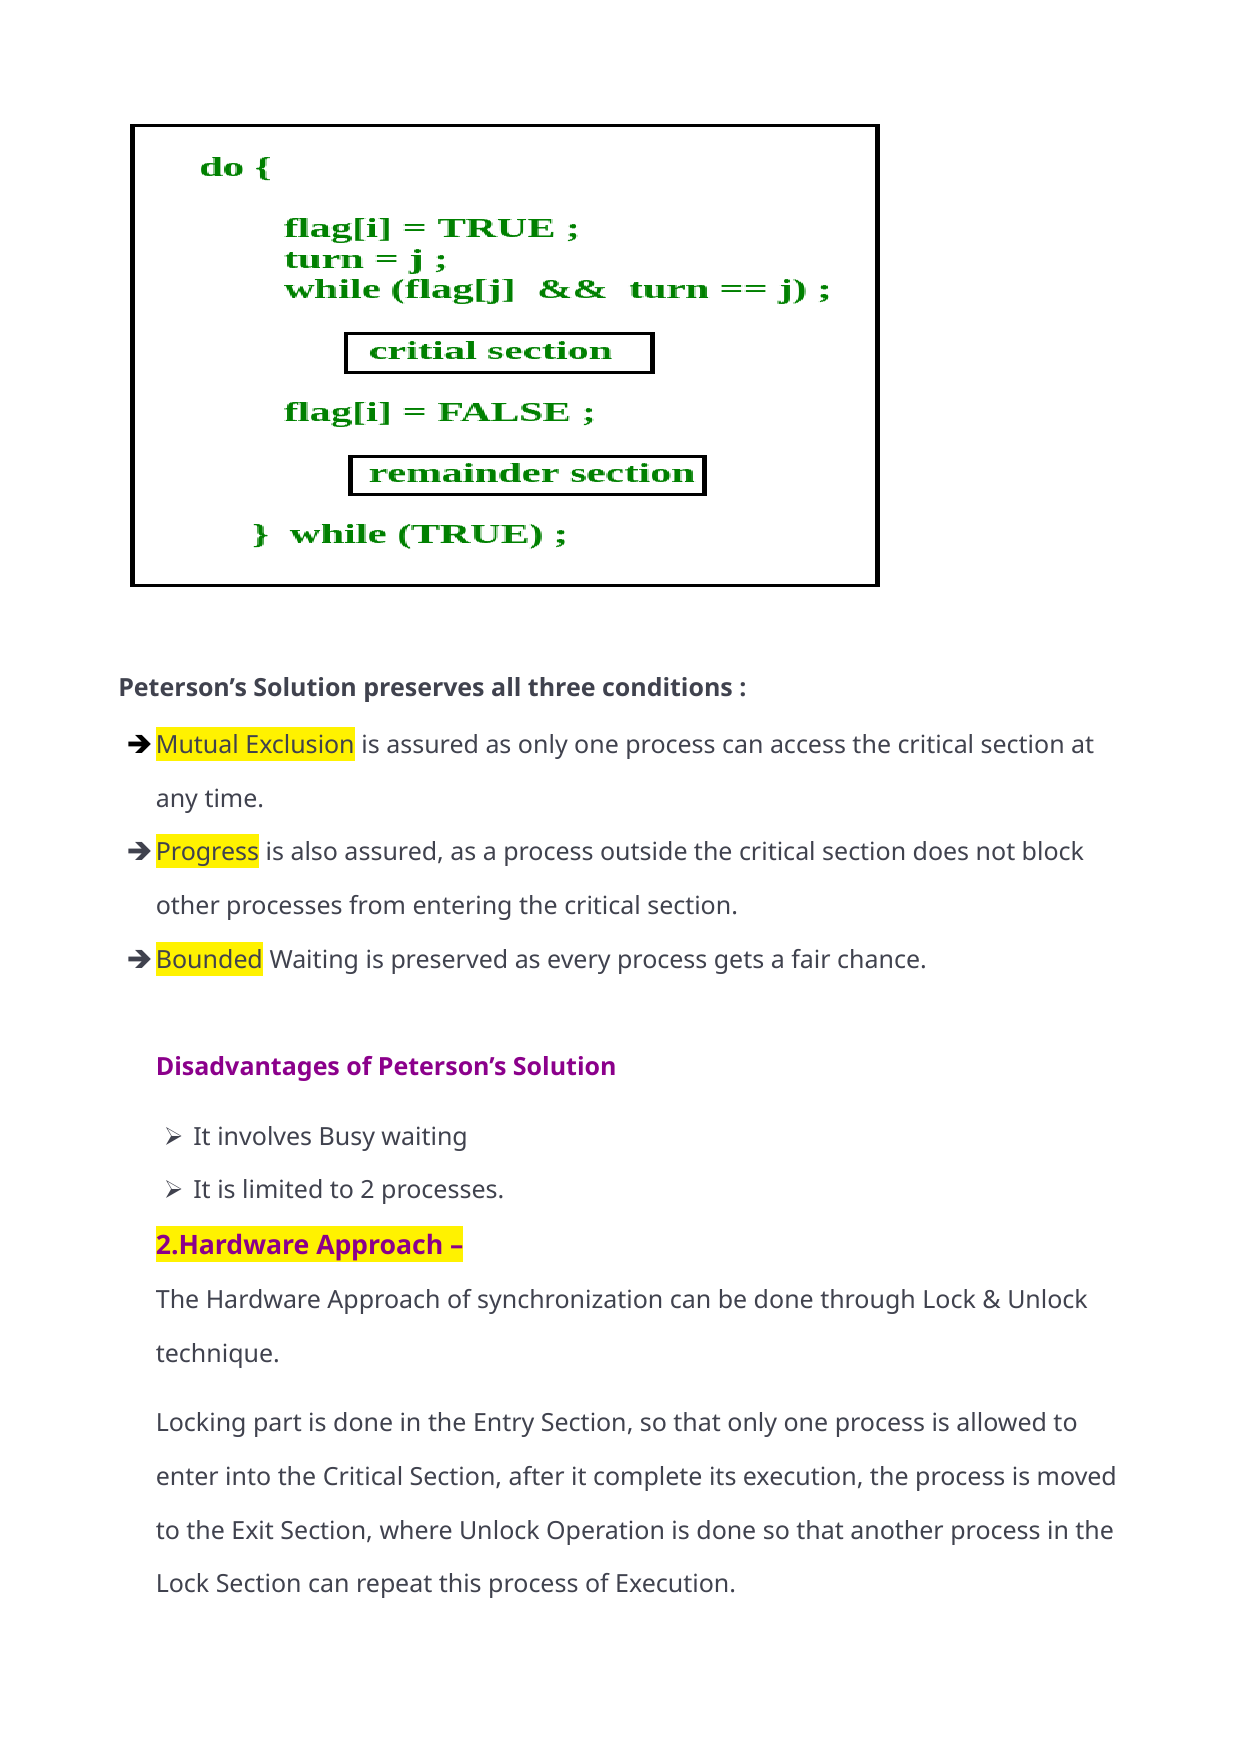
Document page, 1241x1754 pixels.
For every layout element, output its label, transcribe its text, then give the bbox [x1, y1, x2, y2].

list Mutual Exclusion is assured as only one process can access the critical section at any time. [156, 727, 1122, 814]
text Locking part is done in the Entry Section, so that only one process is allowed to enter into the Critical Section, after it complete its execution, the process is moved to the Exit Section, where Unlock Operation is done so that another process in the Lock Section can repeat this process of Execution. [156, 1405, 1122, 1600]
list It is limited to 2 processes. [193, 1172, 1122, 1206]
list Disadvantages of Peterson’s Solution [156, 995, 1122, 1083]
picture [118, 118, 890, 590]
list Bounded Waiting is preserved as every process gets a fair chance. [156, 942, 1122, 976]
list It involves Busy waiting [193, 1118, 1122, 1152]
text 2.Hardware Approach – The Hardware Approach of synchronization can be done through Lock & Unlock technique. [156, 1226, 1122, 1369]
list Progress is also assured, as a process outside the critical section does not block other processes from entering the critical section. [156, 834, 1122, 922]
text Peterson’s Solution preserves all three conditions : [118, 118, 1122, 704]
